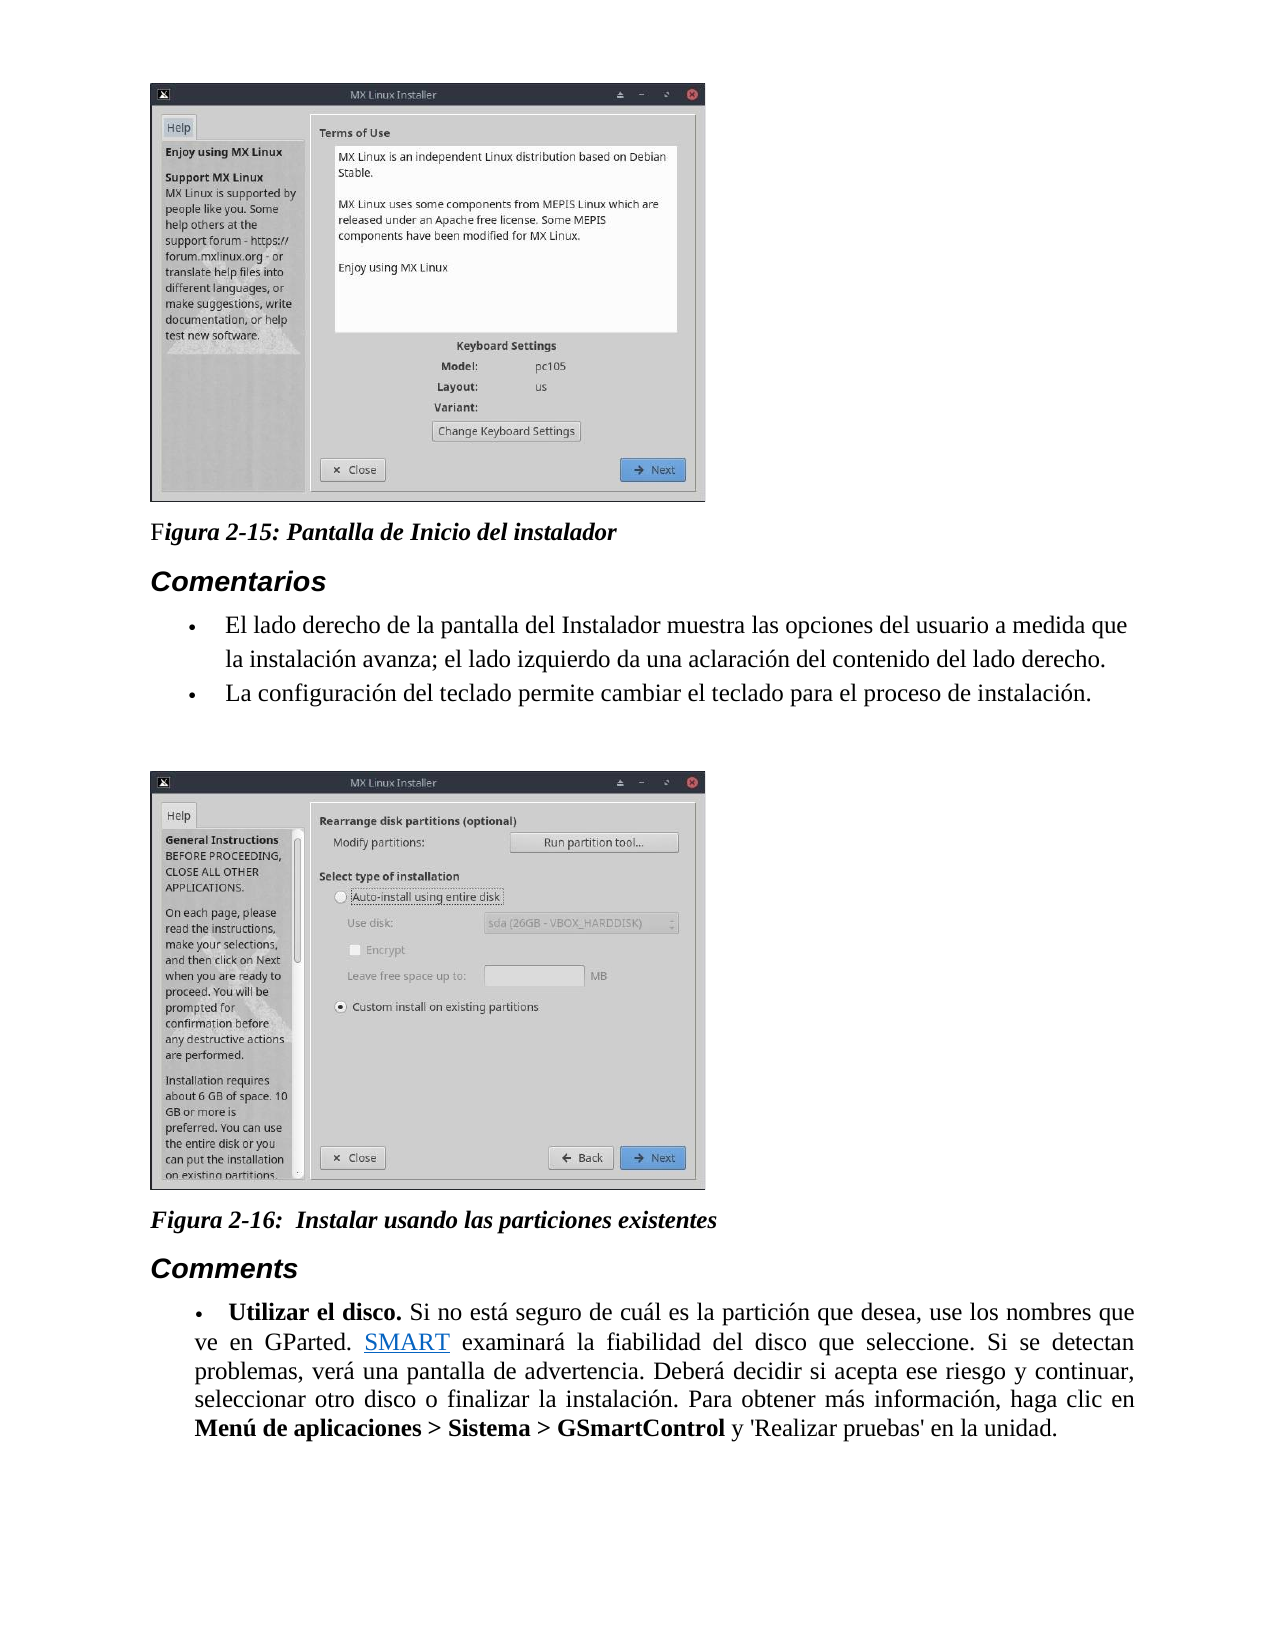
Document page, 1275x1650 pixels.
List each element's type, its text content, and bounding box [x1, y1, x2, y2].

text Figura 2-16: Instalar usando las particiones existentes [150, 1205, 1135, 1233]
text Figura 2-15: Pantalla de Inicio del instalador [150, 517, 1135, 546]
text Comentarios [150, 565, 1135, 597]
text • La configuración del teclado permite cambiar el teclado para el proceso de instalación. [188, 678, 1135, 707]
text Comments [150, 1252, 1135, 1285]
text • El lado derecho de la pantalla del Instalador muestra las opciones del usuario a medida que la instalación avanza; el lado izquierdo da una aclaración del contenido del lado derecho. [188, 610, 1127, 672]
text • Utilizar el disco. Si no está seguro de cuál es la partición que desea, use los nombres que ve en GParted. SMART examinará la fiabilidad del disco que seleccione. Si se detectan problemas, verá una pantalla de advertencia. Deberá decidir si acepta ese riesgo y continuar, seleccionar otro disco o finalizar la instalación. Para obtener más información, haga clic en Menú de aplicaciones > Sistema > GSmartControl y 'Realizar pruebas' en la unidad. [194, 1297, 1135, 1442]
